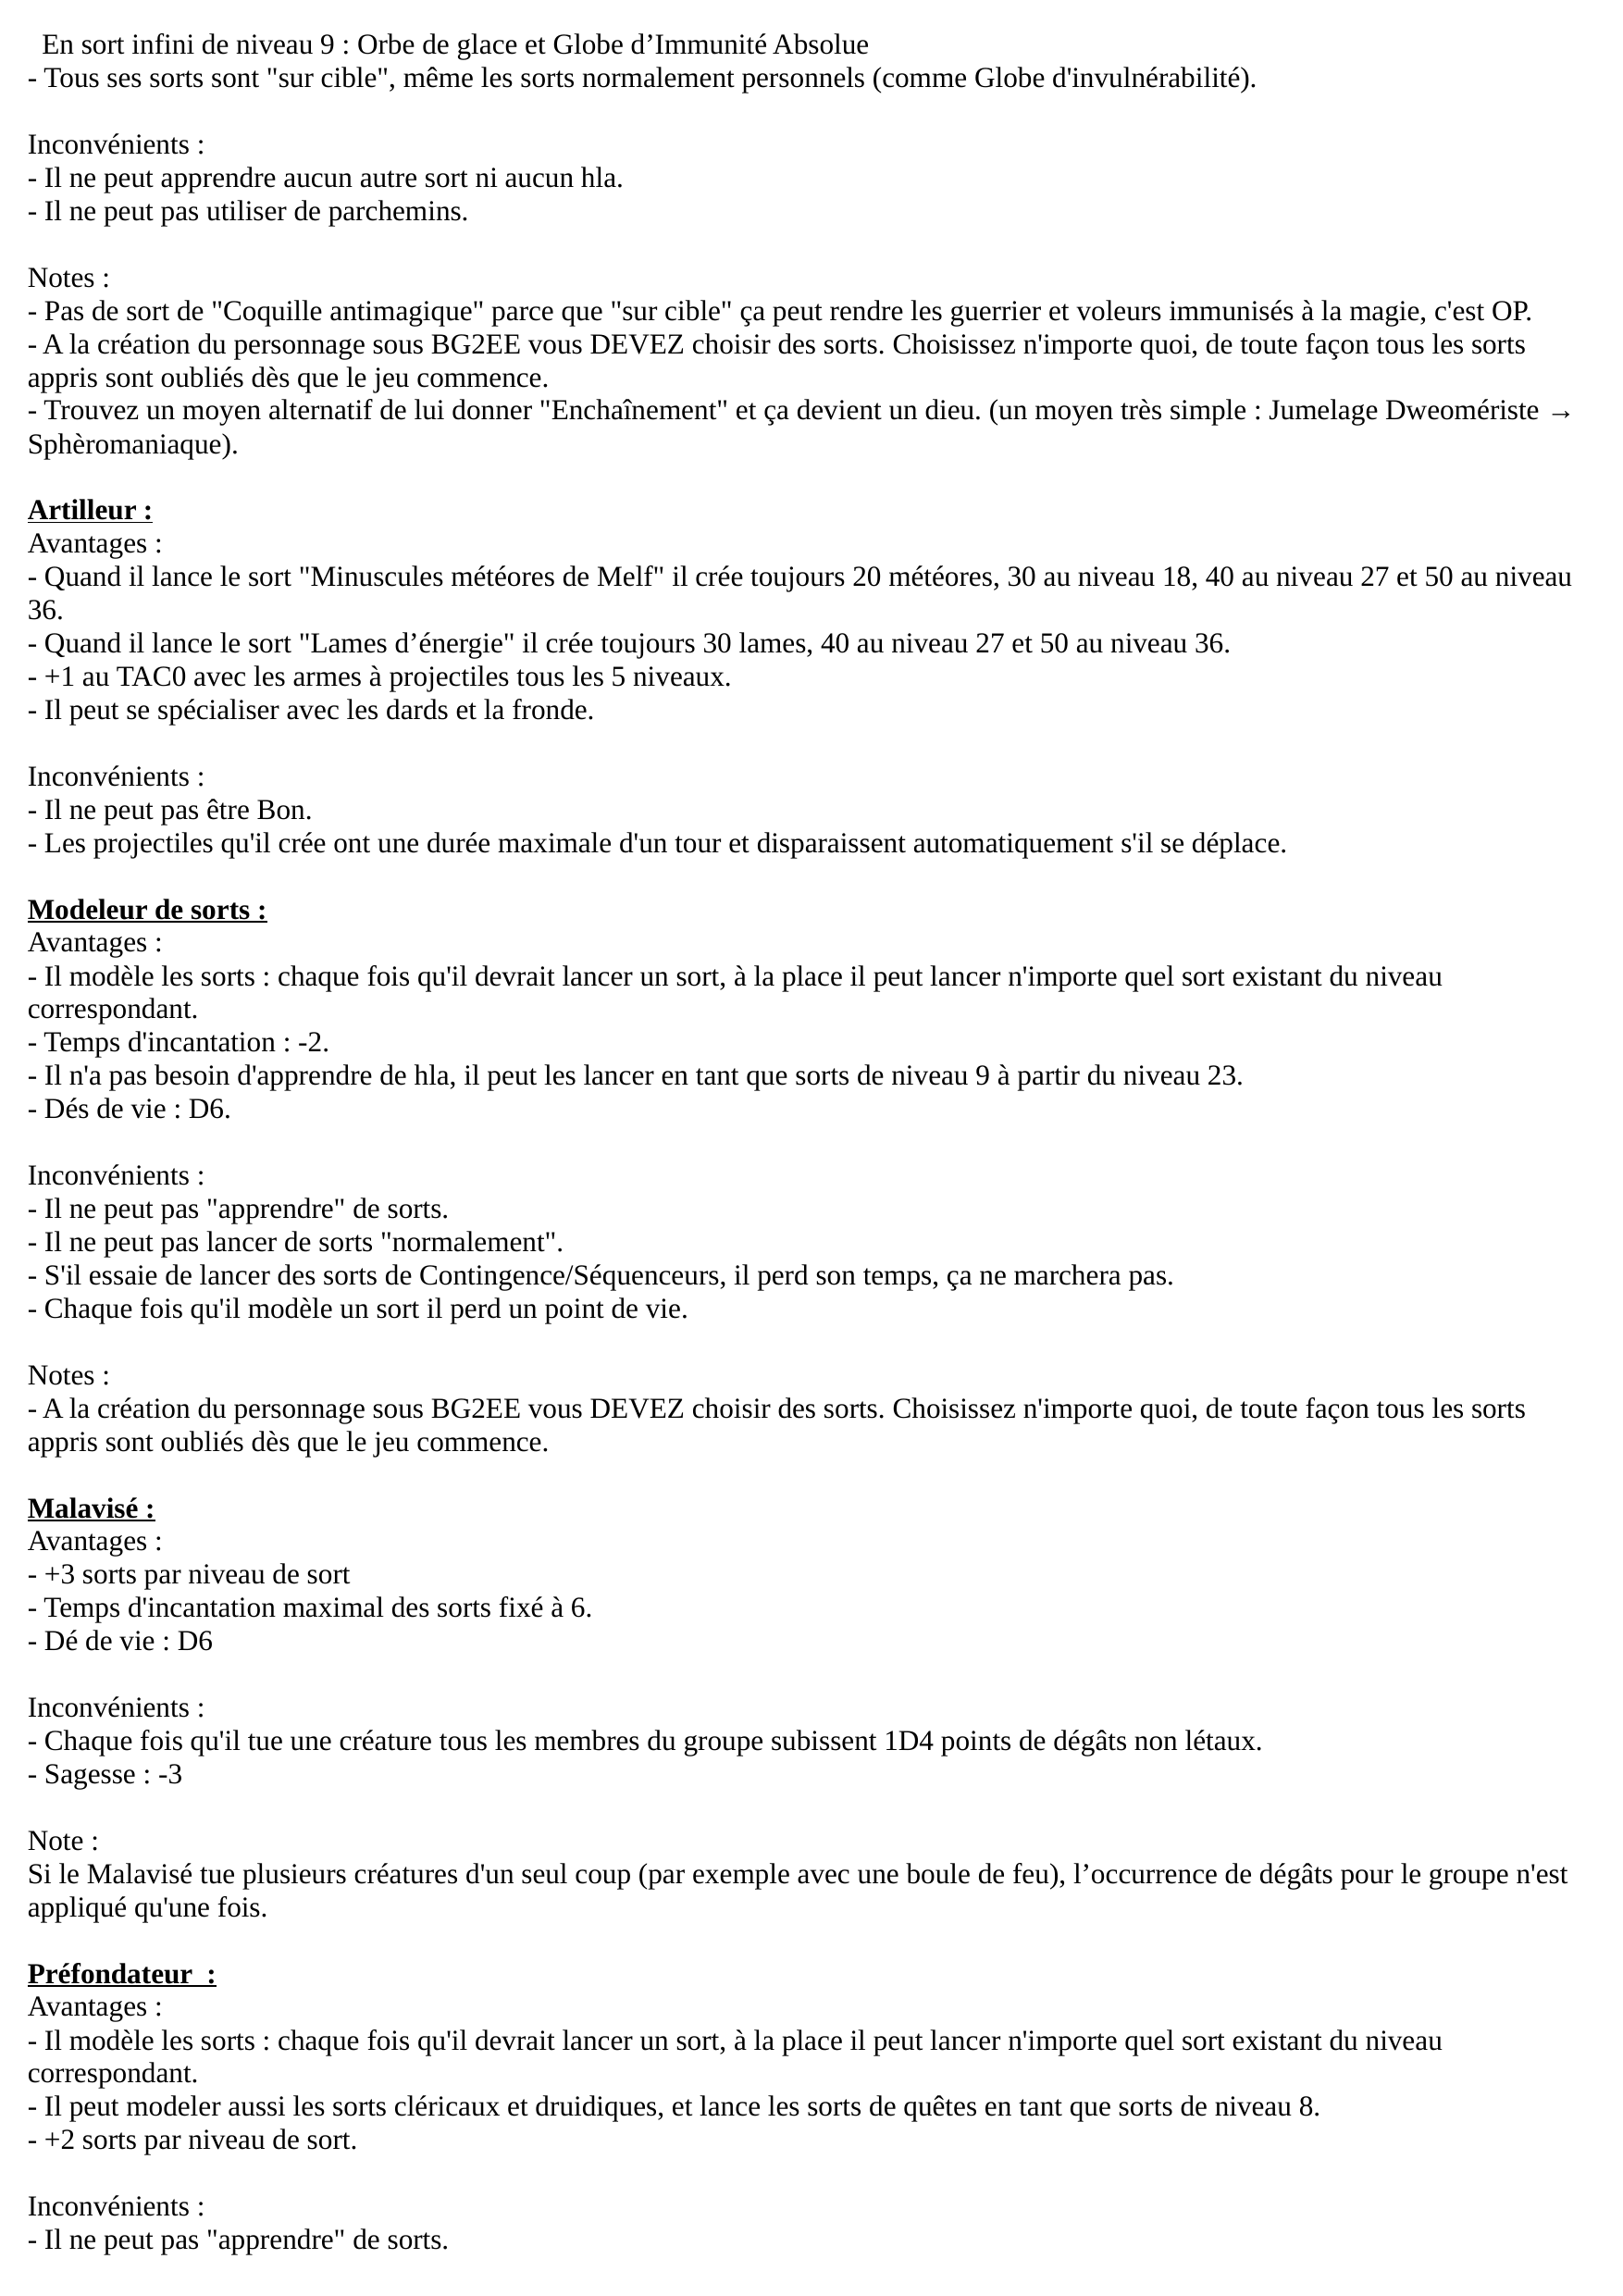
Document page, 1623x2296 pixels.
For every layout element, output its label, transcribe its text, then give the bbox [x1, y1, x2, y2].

text Notes : [27, 1358, 1595, 1391]
text - Quand il lance le sort "Lames d’énergie" il crée toujours 30 lames, 40 au niveau 27 et 50 au niveau 36. [27, 626, 1595, 659]
text Notes : [27, 260, 1595, 293]
text - Trouvez un moyen alternatif de lui donner "Enchaînement" et ça devient un dieu. (un moyen très simple : Jumelage Dweomériste → Sphèromaniaque). [27, 393, 1595, 460]
text - Les projectiles qu'il crée ont une durée maximale d'un tour et disparaissent automatiquement s'il se déplace. [27, 825, 1595, 859]
text - Sagesse : -3 [27, 1756, 1595, 1790]
text - Temps d'incantation : -2. [27, 1025, 1595, 1058]
text Inconvénients : [27, 127, 1595, 160]
text Inconvénients : [27, 2189, 1595, 2222]
text Note : [27, 1823, 1595, 1856]
text - +1 au TAC0 avec les armes à projectiles tous les 5 niveaux. [27, 659, 1595, 692]
text - Il modèle les sorts : chaque fois qu'il devrait lancer un sort, à la place il peut lancer n'importe quel sort existant du niveau correspondant. [27, 959, 1595, 1025]
text Malavisé : [27, 1491, 1595, 1524]
text - A la création du personnage sous BG2EE vous DEVEZ choisir des sorts. Choisissez n'importe quoi, de toute façon tous les sorts appris sont oubliés dès que le jeu commence. [27, 1391, 1595, 1458]
text Avantages : [27, 1524, 1595, 1558]
text - Il ne peut pas "apprendre" de sorts. [27, 1191, 1595, 1224]
text - Chaque fois qu'il modèle un sort il perd un point de vie. [27, 1291, 1595, 1324]
text - +3 sorts par niveau de sort [27, 1558, 1595, 1590]
text Inconvénients : [27, 759, 1595, 792]
text - Il peut modeler aussi les sorts cléricaux et druidiques, et lance les sorts de quêtes en tant que sorts de niveau 8. [27, 2090, 1595, 2122]
text - Il ne peut pas être Bon. [27, 792, 1595, 825]
text En sort infini de niveau 9 : Orbe de glace et Globe d’Immunité Absolue [27, 27, 1595, 60]
text Inconvénients : [27, 1158, 1595, 1191]
text - Temps d'incantation maximal des sorts fixé à 6. [27, 1590, 1595, 1623]
text Avantages : [27, 526, 1595, 559]
text Avantages : [27, 925, 1595, 959]
text - Il n'a pas besoin d'apprendre de hla, il peut les lancer en tant que sorts de niveau 9 à partir du niveau 23. [27, 1058, 1595, 1091]
text - S'il essaie de lancer des sorts de Contingence/Séquenceurs, il perd son temps, ça ne marchera pas. [27, 1258, 1595, 1291]
text - Pas de sort de "Coquille antimagique" parce que "sur cible" ça peut rendre les guerrier et voleurs immunisés à la magie, c'est OP. [27, 293, 1595, 327]
text - Quand il lance le sort "Minuscules météores de Melf" il crée toujours 20 météores, 30 au niveau 18, 40 au niveau 27 et 50 au niveau 36. [27, 559, 1595, 626]
text - Il peut se spécialiser avec les dards et la fronde. [27, 692, 1595, 726]
text - Tous ses sorts sont "sur cible", même les sorts normalement personnels (comme Globe d'invulnérabilité). [27, 60, 1595, 93]
text - Chaque fois qu'il tue une créature tous les membres du groupe subissent 1D4 points de dégâts non létaux. [27, 1723, 1595, 1756]
text - Il ne peut pas "apprendre" de sorts. [27, 2222, 1595, 2255]
text - Il ne peut pas lancer de sorts "normalement". [27, 1224, 1595, 1258]
text - Il modèle les sorts : chaque fois qu'il devrait lancer un sort, à la place il peut lancer n'importe quel sort existant du niveau correspondant. [27, 2023, 1595, 2090]
text Modeleur de sorts : [27, 892, 1595, 925]
text - Dés de vie : D6. [27, 1091, 1595, 1124]
text Artilleur : [27, 493, 1595, 526]
text - Dé de vie : D6 [27, 1623, 1595, 1657]
text Avantages : [27, 1990, 1595, 2023]
text - Il ne peut pas utiliser de parchemins. [27, 193, 1595, 227]
text Si le Malavisé tue plusieurs créatures d'un seul coup (par exemple avec une boule de feu), l’occurrence de dégâts pour le groupe n'est appliqué qu'une fois. [27, 1856, 1595, 1923]
text - Il ne peut apprendre aucun autre sort ni aucun hla. [27, 160, 1595, 193]
text Inconvénients : [27, 1690, 1595, 1723]
text Préfondateur : [27, 1956, 1595, 1990]
text - A la création du personnage sous BG2EE vous DEVEZ choisir des sorts. Choisissez n'importe quoi, de toute façon tous les sorts appris sont oubliés dès que le jeu commence. [27, 327, 1595, 393]
text - +2 sorts par niveau de sort. [27, 2122, 1595, 2155]
